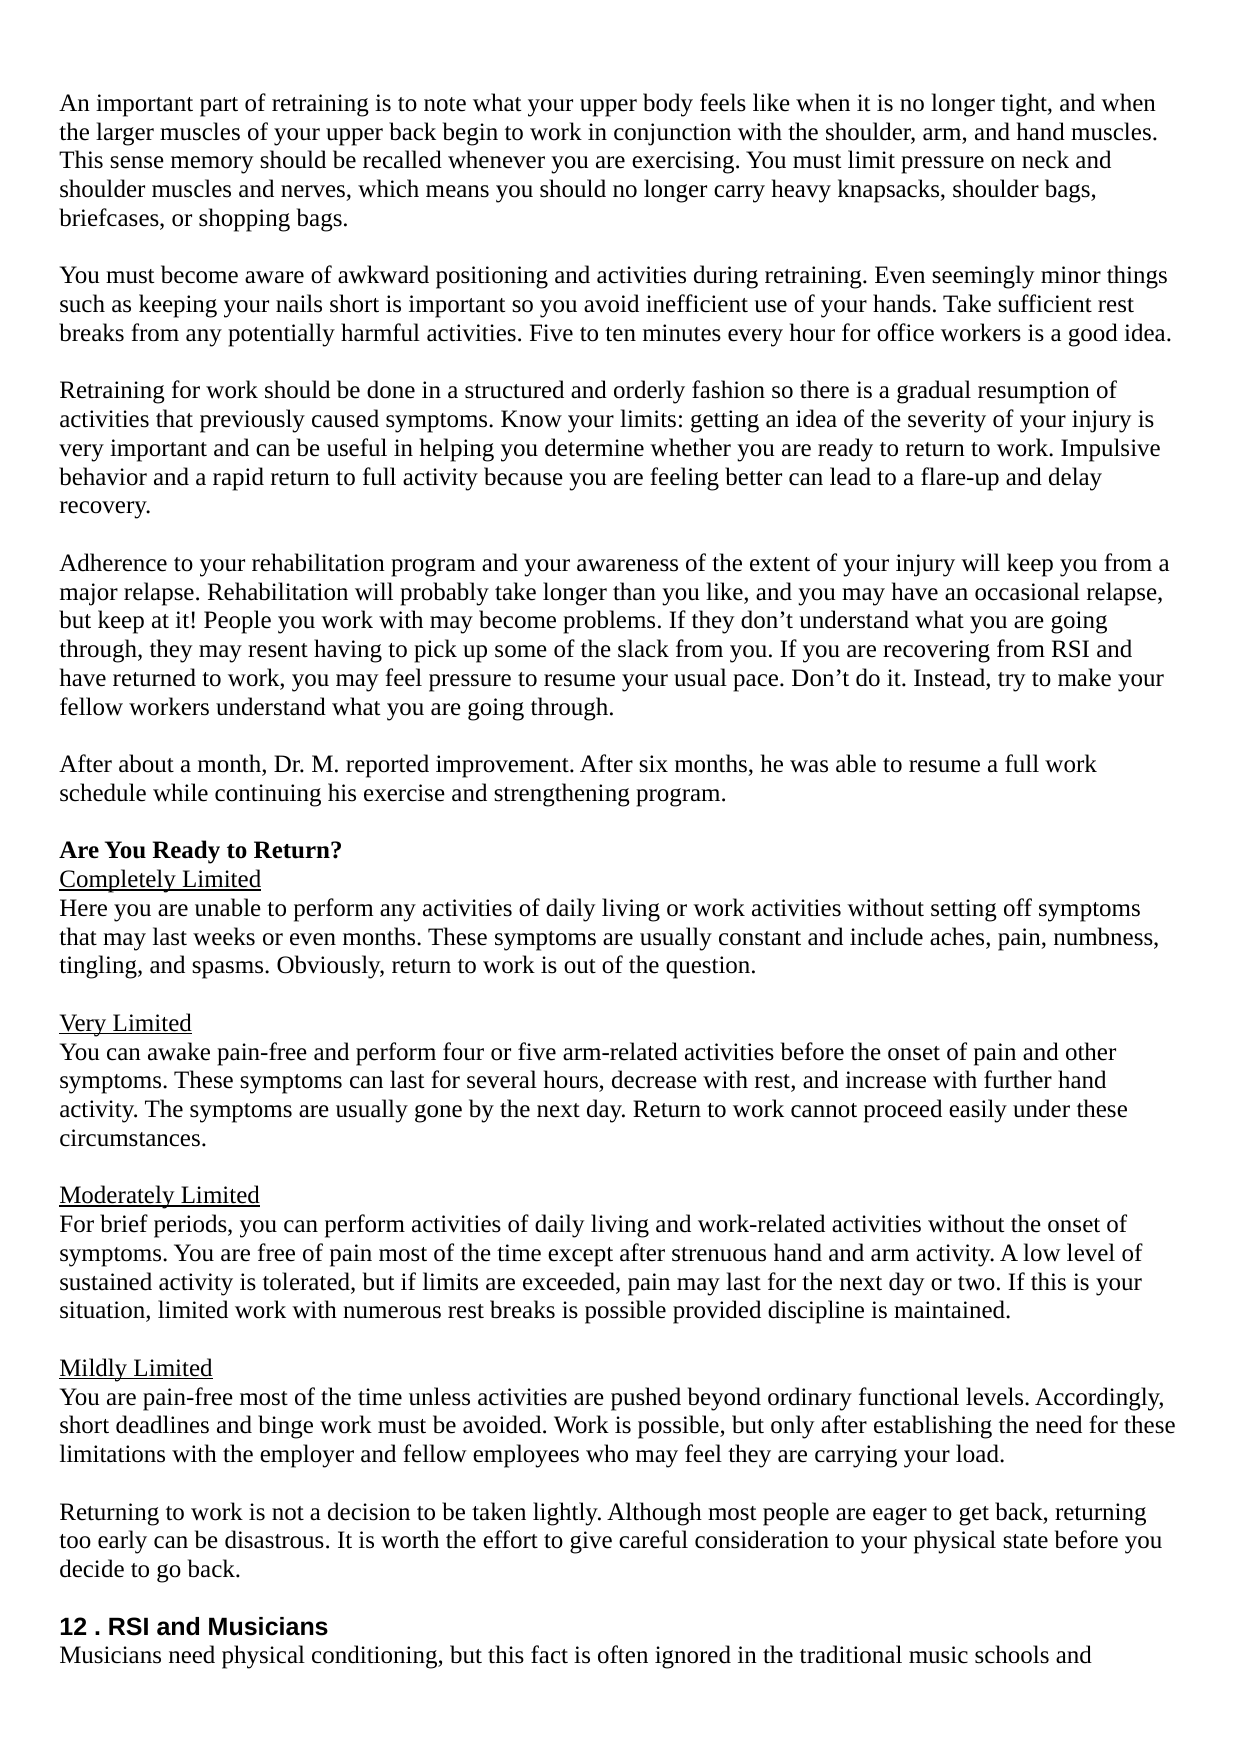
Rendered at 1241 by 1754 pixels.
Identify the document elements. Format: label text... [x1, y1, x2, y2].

text Completely Limited [59, 864, 1181, 893]
text After about a month, Dr. M. reported improvement. After six months, he was able to resume a full work schedule while continuing his exercise and strengthening program. [59, 749, 1181, 807]
text An important part of retraining is to note what your upper body feels like when it is no longer tight, and when the larger muscles of your upper back begin to work in conjunction with the shoulder, arm, and hand muscles. This sense memory should be recalled whenever you are exercising. You must limit pressure on neck and shoulder muscles and nerves, which means you should no longer carry heavy knapsacks, shoulder bags, briefcases, or shopping bags. [59, 88, 1181, 232]
text You are pain-free most of the time unless activities are pushed beyond ordinary functional levels. Accordingly, short deadlines and binge work must be avoided. Work is possible, but only after establishing the need for these limitations with the employer and fellow employees who may feel they are carrying your load. [59, 1382, 1181, 1468]
text Very Limited [59, 1008, 1181, 1037]
text Are You Ready to Return? [59, 835, 1181, 864]
text Adherence to your rehabilitation program and your awareness of the extent of your injury will keep you from a major relapse. Rehabilitation will probably take longer than you like, and you may have an occasional relapse, but keep at it! People you work with may become problems. If they don’t understand what you are going through, they may resent having to pick up some of the slack from you. If you are recovering from RSI and have returned to work, you may feel pressure to resume your usual pace. Don’t do it. Instead, try to make your fellow workers understand what you are going through. [59, 548, 1181, 720]
text Mildly Limited [59, 1353, 1181, 1382]
text Retraining for work should be done in a structured and orderly fashion so there is a gradual resumption of activities that previously caused symptoms. Know your limits: getting an idea of the severity of your injury is very important and can be useful in helping you determine whether you are ready to return to work. Impulsive behavior and a rapid return to full activity because you are feeling better can lead to a flare-up and delay recovery. [59, 375, 1181, 519]
text For brief periods, you can perform activities of daily living and work-related activities without the onset of symptoms. You are free of pain most of the time except after strenuous hand and arm activity. A low level of sustained activity is tolerated, but if limits are exceeded, pain may last for the next day or two. If this is your situation, limited work with numerous rest breaks is possible provided discipline is maintained. [59, 1209, 1181, 1324]
text Here you are unable to perform any activities of daily living or work activities without setting off symptoms that may last weeks or even months. These symptoms are usually constant and include aches, pain, numbness, tingling, and spasms. Obviously, return to work is out of the question. [59, 893, 1181, 979]
text Moderately Limited [59, 1180, 1181, 1209]
text 12 . RSI and Musicians [59, 1612, 1181, 1640]
text You can awake pain-free and perform four or five arm-related activities before the onset of pain and other symptoms. These symptoms can last for several hours, decrease with rest, and increase with further hand activity. The symptoms are usually gone by the next day. Return to work cannot proceed easily under these circumstances. [59, 1037, 1181, 1152]
text Musicians need physical conditioning, but this fact is often ignored in the traditional music schools and [59, 1640, 1181, 1669]
text You must become aware of awkward positioning and activities during retraining. Even seemingly minor things such as keeping your nails short is important so you avoid inefficient use of your hands. Take sufficient rest breaks from any potentially harmful activities. Five to ten minutes every hour for office workers is a good idea. [59, 260, 1181, 347]
text Returning to work is not a decision to be taken lightly. Although most people are eager to get back, returning too early can be disastrous. It is worth the effort to give careful consideration to your physical state before you decide to go back. [59, 1497, 1181, 1583]
